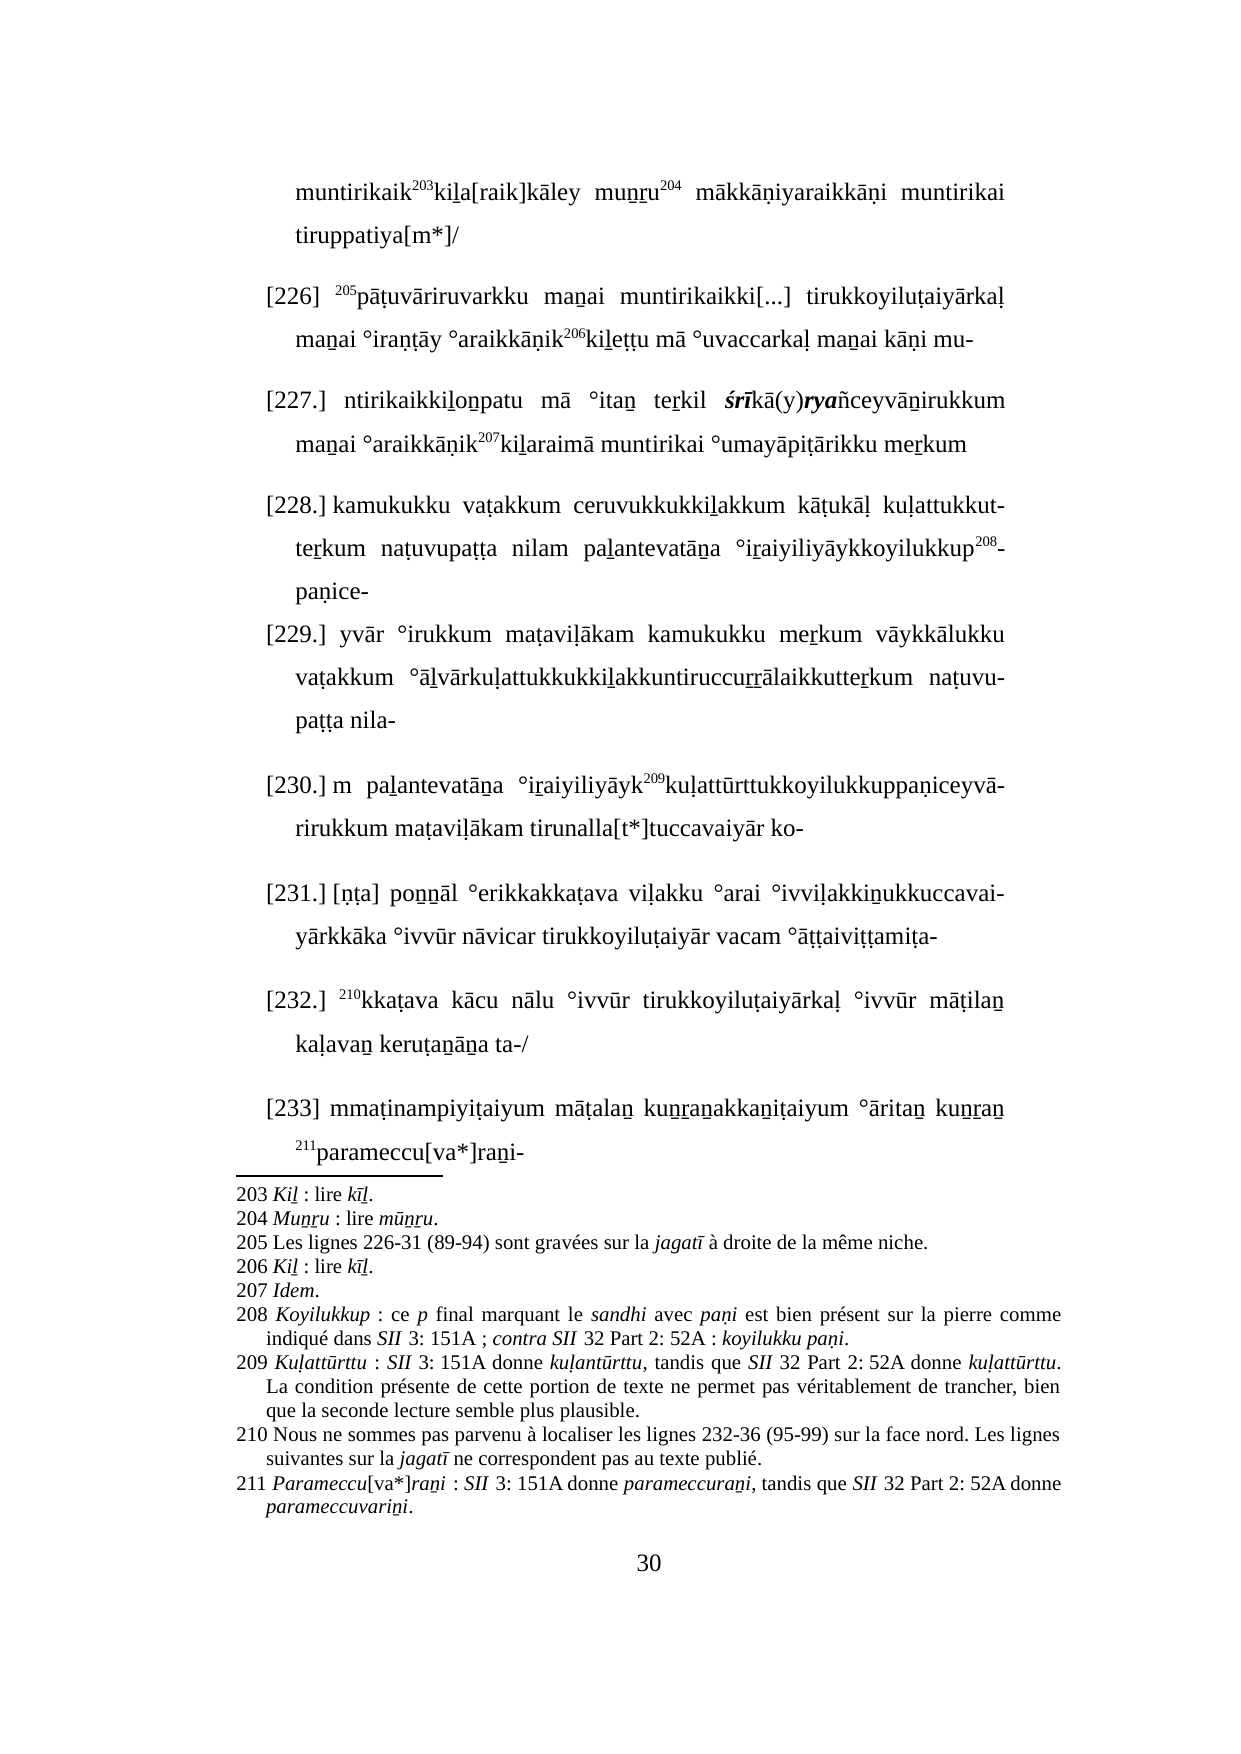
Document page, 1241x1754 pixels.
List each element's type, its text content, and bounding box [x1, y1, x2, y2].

text Kiḻ : lire kīḻ. [236, 1254, 1061, 1278]
text Koyilukkup : ce p final marquant le sandhi avec paṇi est bien présent sur la pierre comme indiqué dans SII 3: 151A ; contra SII 32 Part 2: 52A : koyilukku paṇi. [236, 1302, 1061, 1350]
text [232.] kkaṭava kācu nālu °ivvūr tirukkoyiluṭaiyārkaḷ °ivvūr māṭilaṉ kaḷavaṉ keruṭaṉāṉa ta-/ [266, 986, 1005, 1057]
text Nous ne sommes pas parvenu à localiser les lignes 232-36 (95-99) sur la face nord. Les lignes suivantes sur la jagatī ne correspondent pas au texte publié. [236, 1422, 1061, 1470]
text Les lignes 226-31 (89-94) sont gravées sur la jagatī à droite de la même niche. [236, 1230, 1061, 1254]
text [230.] m paḻantevatāṉa °iṟaiyiliyāykkuḷattūrttukkoyilukkuppaṇiceyvā-rirukkum maṭaviḷākam tirunalla[t*]tuccavaiyār ko- [266, 770, 1005, 842]
text [231.] [ṇṭa] poṉṉāl °erikkakkaṭava viḷakku °arai °ivviḷakkiṉukkuccavai-yārkkāka °ivvūr nāvicar tirukkoyiluṭaiyār vacam °āṭṭaiviṭṭamiṭa- [266, 878, 1005, 950]
text Parameccu[va*]raṉi : SII 3: 151A donne parameccuraṉi, tandis que SII 32 Part 2: 52A donne parameccuvariṉi. [236, 1470, 1061, 1518]
text [225.] °[u]ttamacoḻaṉāna kiḻū[riṟ] tirunantavāṉamuṉṟu mākkāṇi muntirikaikkiḻa[raik]kāley muṉṟu mākkāṇiyaraikkāṇi muntirikai tiruppatiya[m*]/ [266, 177, 1005, 249]
text Idem. [236, 1278, 1061, 1302]
text [226] pāṭuvāriruvarkku maṉai muntirikaikki[...] tirukkoyiluṭaiyārkaḷ maṉai °iraṇṭāy °araikkāṇikkiḻeṭṭu mā °uvaccarkaḷ maṉai kāṇi mu- [266, 281, 1005, 353]
text Kuḷattūrttu : SII 3: 151A donne kuḷantūrttu, tandis que SII 32 Part 2: 52A donne kuḷattūrttu. La condition présente de cette portion de texte ne permet pas véritablement de trancher, bien que la seconde lecture semble plus plausible. [236, 1350, 1061, 1422]
text [229.] yvār °irukkum maṭaviḷākam kamukukku meṟkum vāykkālukku vaṭakkum °āḻvārkuḷattukkukkiḻakkuntiruccuṟṟālaikkutteṟkum naṭuvu-paṭṭa nila- [266, 619, 1005, 734]
text Kiḻ : lire kīḻ. [236, 1182, 1061, 1206]
text [233] mmaṭinampiyiṭaiyum māṭalaṉ kuṉṟaṉakkaṉiṭaiyum °āritaṉ kuṉṟaṉ parameccu[va*]raṉi- [266, 1093, 1005, 1165]
text [228.] kamukukku vaṭakkum ceruvukkukkiḻakkum kāṭukāḷ kuḷattukkut-teṟkum naṭuvupaṭṭa nilam paḻantevatāṉa °iṟaiyiliyāykkoyilukkup- paṇice- [266, 490, 1005, 605]
text Muṉṟu : lire mūṉṟu. [236, 1206, 1061, 1230]
text [227.] ntirikaikkiḻoṉpatu mā °itaṉ teṟkil śrīkā(y)ryañceyvāṉirukkum maṉai °araikkāṇikkiḻaraimā muntirikai °umayāpiṭārikku meṟkum [266, 386, 1005, 457]
